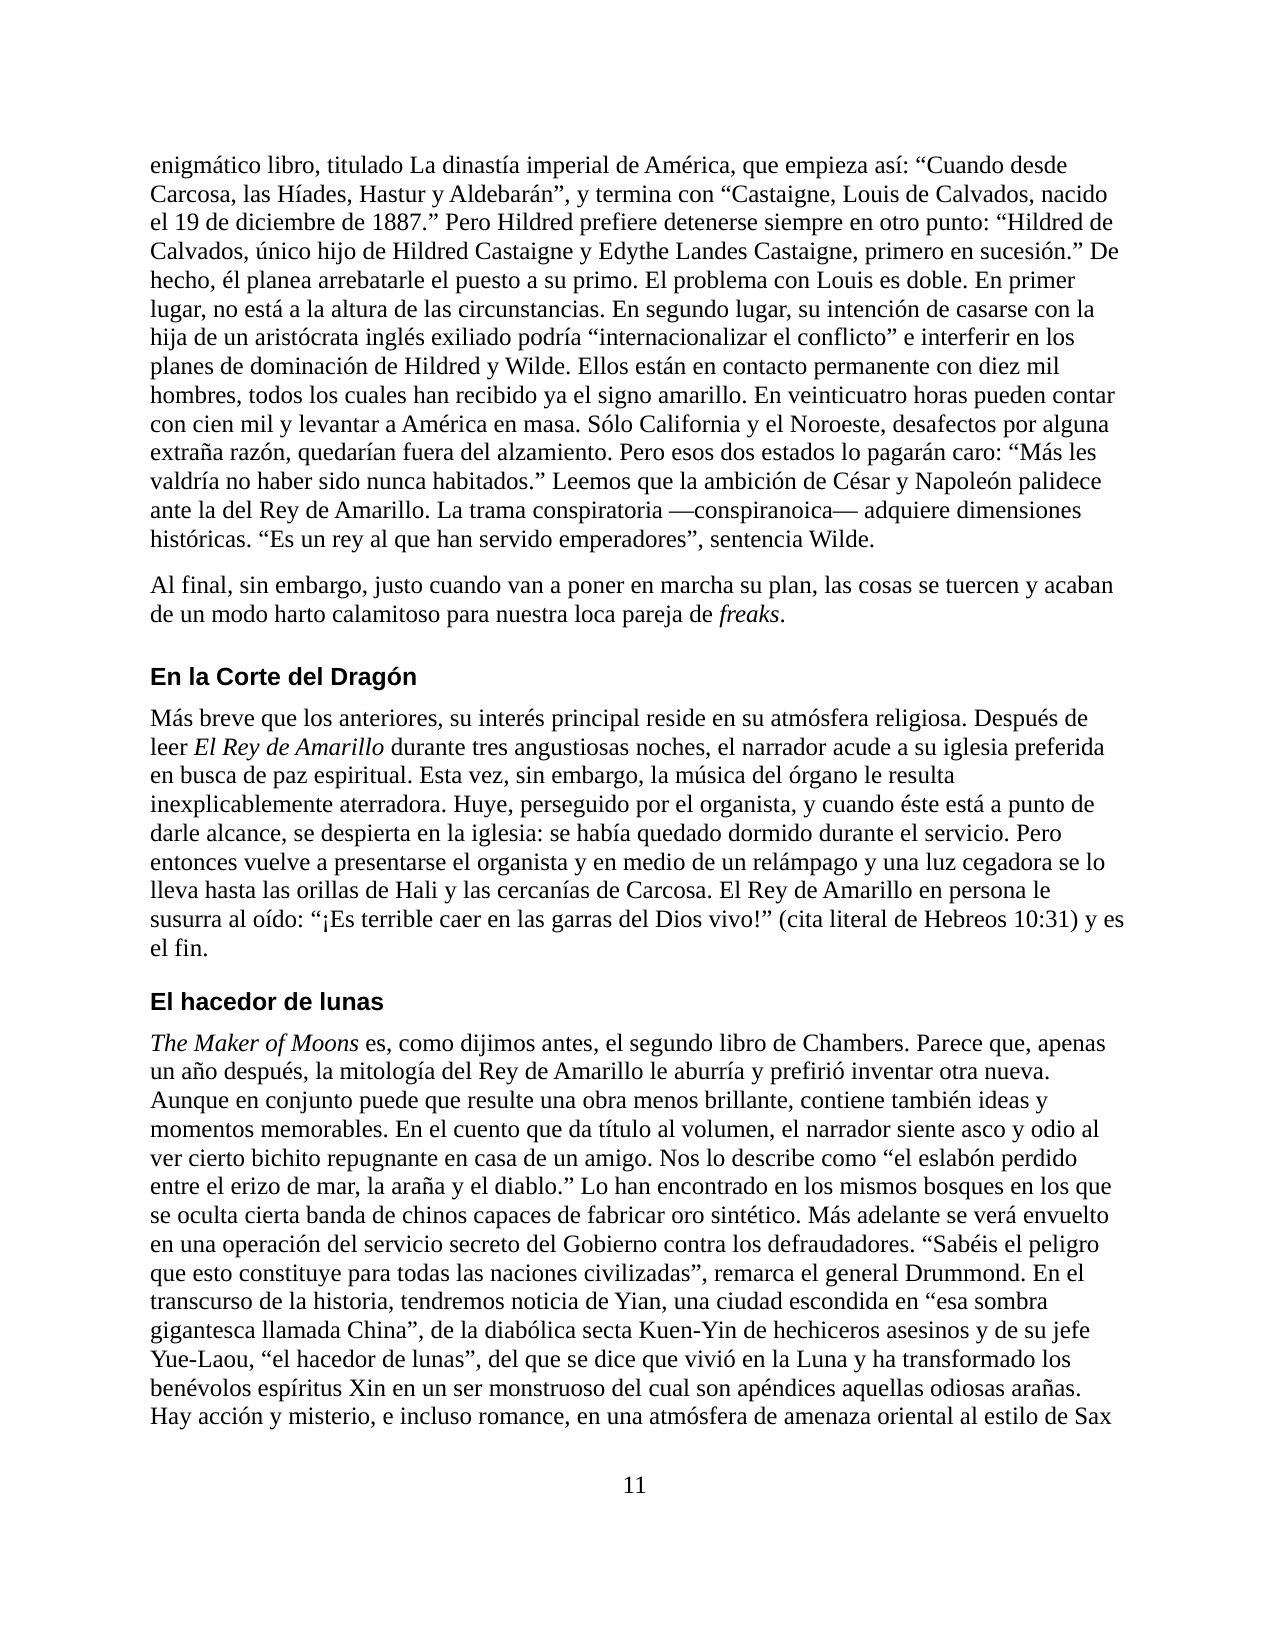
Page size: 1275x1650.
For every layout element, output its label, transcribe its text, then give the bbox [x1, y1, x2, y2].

text Al final, sin embargo, justo cuando van a poner en marcha su plan, las cosas se tuercen y acaban de un modo harto calamitoso para nuestra loca pareja de freaks. [150, 570, 1125, 628]
text Más breve que los anteriores, su interés principal reside en su atmósfera religiosa. Después de leer El Rey de Amarillo durante tres angustiosas noches, el narrador acude a su iglesia preferida en busca de paz espiritual. Esta vez, sin embargo, la música del órgano le resulta inexplicablemente aterradora. Huye, perseguido por el organista, y cuando éste está a punto de darle alcance, se despierta en la iglesia: se había quedado dormido durante el servicio. Pero entonces vuelve a presentarse el organista y en medio de un relámpago y una luz cegadora se lo lleva hasta las orillas de Hali y las cercanías de Carcosa. El Rey de Amarillo en persona le susurra al oído: “¡Es terrible caer en las garras del Dios vivo!” (cita literal de Hebreos 10:31) y es el fin. [150, 703, 1125, 962]
text enigmático libro, titulado La dinastía imperial de América, que empieza así: “Cuando desde Carcosa, las Híades, Hastur y Aldebarán”, y termina con “Castaigne, Louis de Calvados, nacido el 19 de diciembre de 1887.” Pero Hildred prefiere detenerse siempre en otro punto: “Hildred de Calvados, único hijo de Hildred Castaigne y Edythe Landes Castaigne, primero en sucesión.” De hecho, él planea arrebatarle el puesto a su primo. El problema con Louis es doble. En primer lugar, no está a la altura de las circunstancias. En segundo lugar, su intención de casarse con la hija de un aristócrata inglés exiliado podría “internacionalizar el conflicto” e interferir en los planes de dominación de Hildred y Wilde. Ellos están en contacto permanente con diez mil hombres, todos los cuales han recibido ya el signo amarillo. En veinticuatro horas pueden contar con cien mil y levantar a América en masa. Sólo California y el Noroeste, desafectos por alguna extraña razón, quedarían fuera del alzamiento. Pero esos dos estados lo pagarán caro: “Más les valdría no haber sido nunca habitados.” Leemos que la ambición de César y Napoleón palidece ante la del Rey de Amarillo. La trama conspiratoria —conspiranoica— adquiere dimensiones históricas. “Es un rey al que han servido emperadores”, sentencia Wilde. [150, 150, 1125, 552]
subtitle En la Corte del Dragón [150, 662, 1125, 690]
text The Maker of Moons es, como dijimos antes, el segundo libro de Chambers. Parece que, apenas un año después, la mitología del Rey de Amarillo le aburría y prefirió inventar otra nueva. Aunque en conjunto puede que resulte una obra menos brillante, contiene también ideas y momentos memorables. En el cuento que da título al volumen, el narrador siente asco y odio al ver cierto bichito repugnante en casa de un amigo. Nos lo describe como “el eslabón perdido entre el erizo de mar, la araña y el diablo.” Lo han encontrado en los mismos bosques en los que se oculta cierta banda de chinos capaces de fabricar oro sintético. Más adelante se verá envuelto en una operación del servicio secreto del Gobierno contra los defraudadores. “Sabéis el peligro que esto constituye para todas las naciones civilizadas”, remarca el general Drummond. En el transcurso de la historia, tendremos noticia de Yian, una ciudad escondida en “esa sombra gigantesca llamada China”, de la diabólica secta Kuen-Yin de hechiceros asesinos y de su jefe Yue-Laou, “el hacedor de lunas”, del que se dice que vivió en la Luna y ha transformado los benévolos espíritus Xin en un ser monstruoso del cual son apéndices aquellas odiosas arañas. Hay acción y misterio, e incluso romance, en una atmósfera de amenaza oriental al estilo de Sax [150, 1028, 1125, 1430]
subtitle El hacedor de lunas [150, 987, 1125, 1015]
